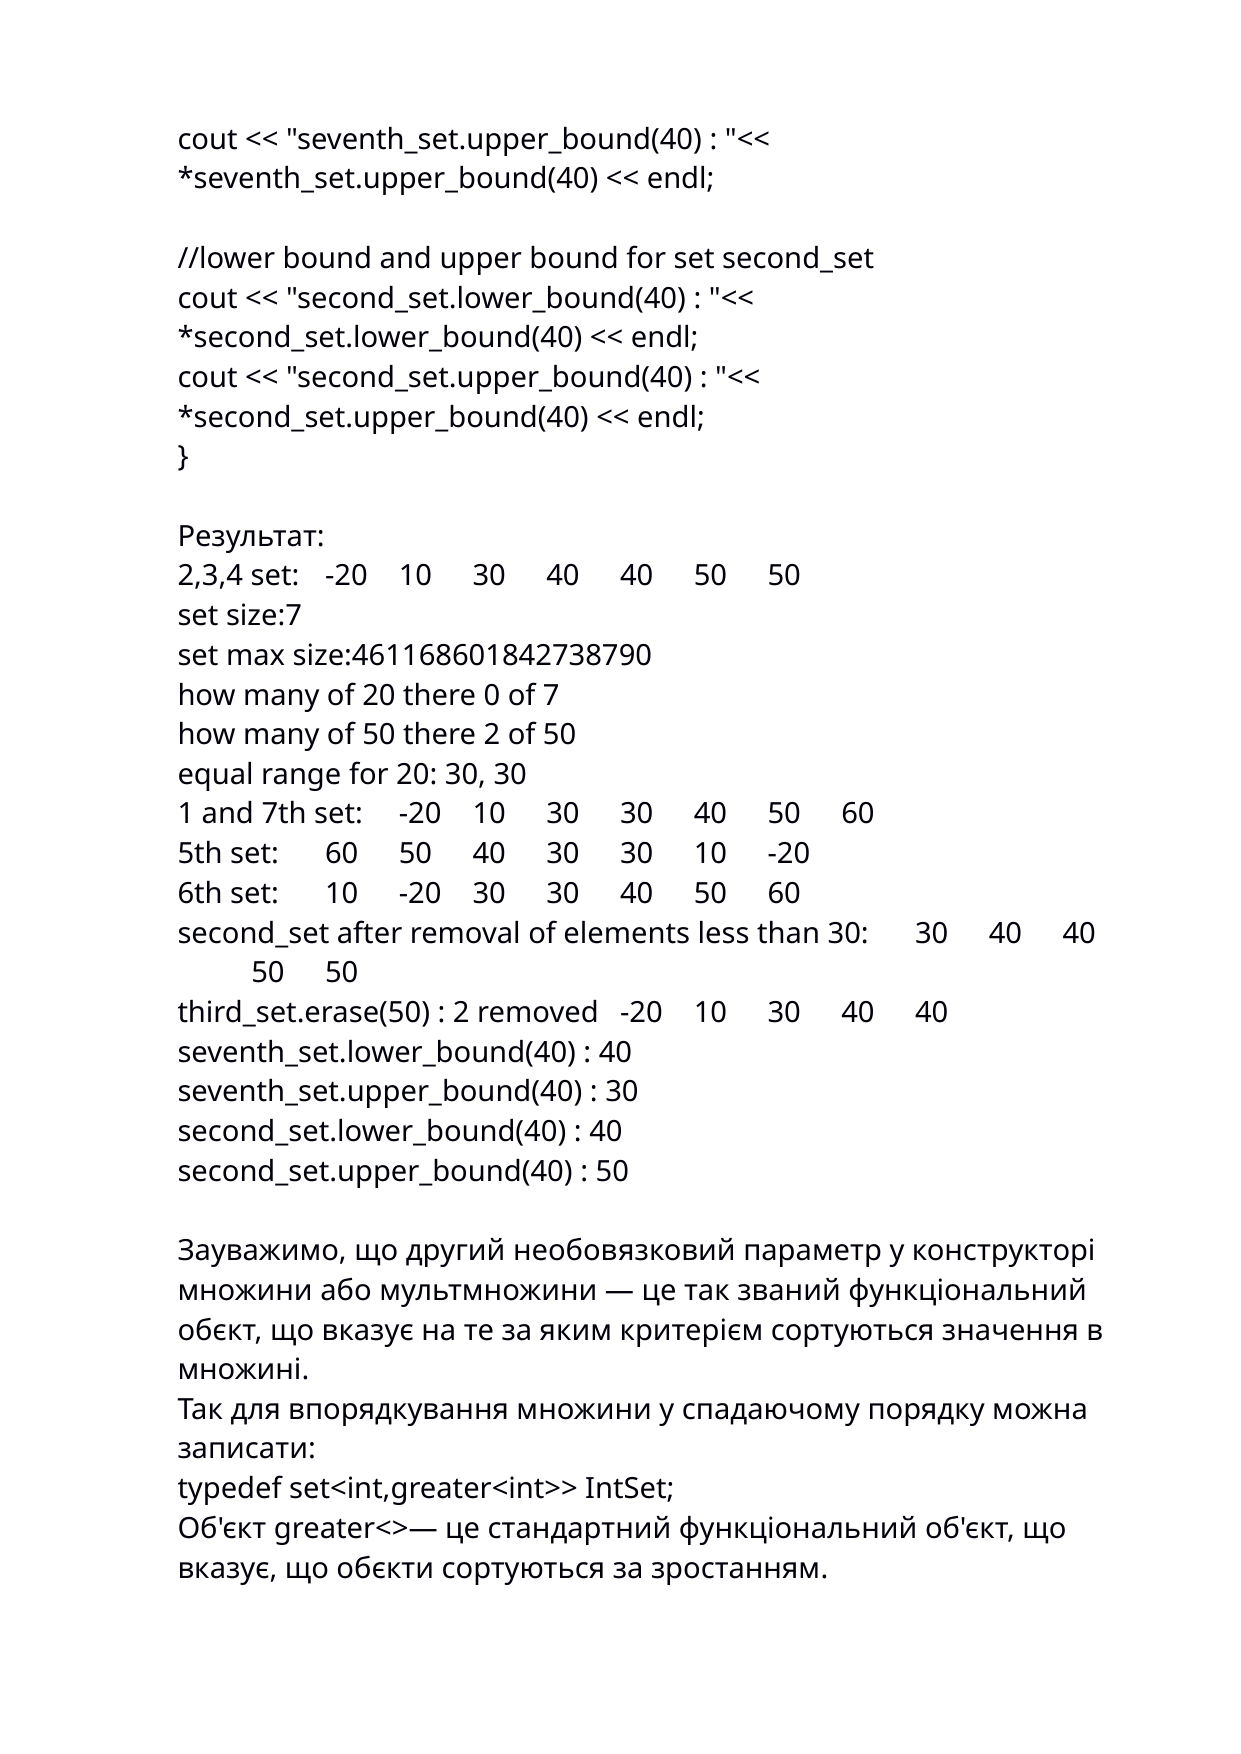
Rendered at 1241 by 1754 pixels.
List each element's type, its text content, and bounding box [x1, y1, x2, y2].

text Результат: [177, 515, 1152, 555]
text set size:7 [177, 594, 1152, 634]
text second_set.lower_bound(40) : 40 [177, 1110, 1152, 1150]
text 1 and 7th set: -20 10 30 30 40 50 60 [177, 793, 1152, 832]
text equal range for 20: 30, 30 [177, 753, 1152, 793]
text how many of 50 there 2 of 50 [177, 713, 1152, 753]
text //lower bound and upper bound for set second_set [177, 237, 1152, 277]
text how many of 20 there 0 of 7 [177, 674, 1152, 713]
text seventh_set.upper_bound(40) : 30 [177, 1071, 1152, 1110]
text seventh_set.lower_bound(40) : 40 [177, 1031, 1152, 1071]
text cout << "second_set.upper_bound(40) : "<< *second_set.upper_bound(40) << endl; [177, 356, 1152, 436]
text second_set after removal of elements less than 30: 30 40 40 50 50 [177, 912, 1152, 991]
text set max size:461168601842738790 [177, 634, 1152, 674]
text cout << "second_set.lower_bound(40) : "<< *second_set.lower_bound(40) << endl; [177, 277, 1152, 356]
text third_set.erase(50) : 2 removed -20 10 30 40 40 [177, 991, 1152, 1031]
text 6th set: 10 -20 30 30 40 50 60 [177, 872, 1152, 912]
text Так для впорядкування множини у спадаючому порядку можна записати: [177, 1388, 1152, 1467]
text Зауважимо, що другий необовязковий параметр у конструкторі множини або мультмножини — це так званий функціональний обєкт, що вказує на те за яким критерієм сортуються значення в множині. [177, 1229, 1152, 1388]
text Об'єкт greater<>— це стандартний функціональний об'єкт, що вказує, що обєкти сортуються за зростанням. [177, 1507, 1152, 1587]
text 2,3,4 set: -20 10 30 40 40 50 50 [177, 555, 1152, 594]
text cout << "seventh_set.upper_bound(40) : "<< *seventh_set.upper_bound(40) << endl; [177, 118, 1152, 197]
text 5th set: 60 50 40 30 30 10 -20 [177, 832, 1152, 872]
text } [177, 436, 1152, 475]
text second_set.upper_bound(40) : 50 [177, 1150, 1152, 1190]
text typedef set<int,greater<int>> IntSet; [177, 1467, 1152, 1507]
